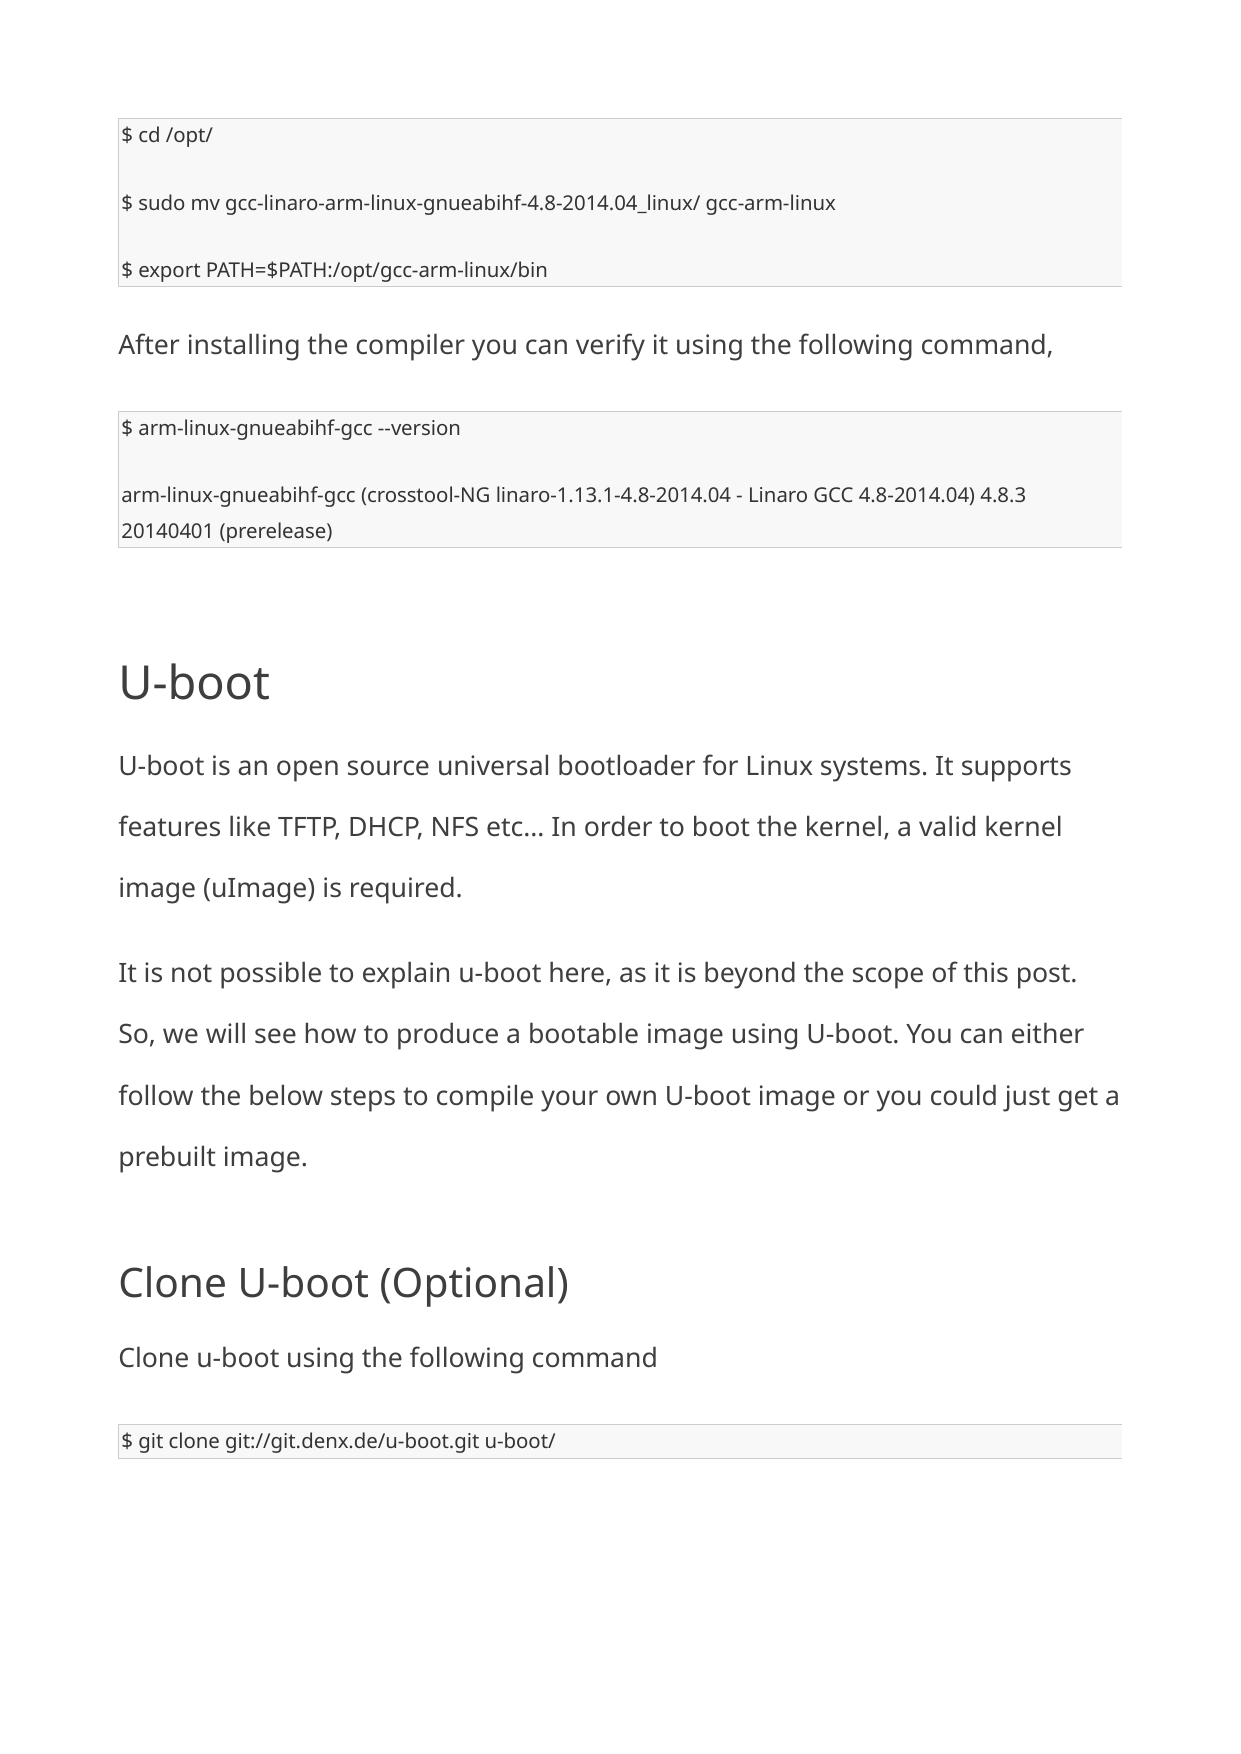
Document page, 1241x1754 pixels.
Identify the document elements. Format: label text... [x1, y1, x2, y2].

text U-boot is an open source universal bootloader for Linux systems. It supports features like TFTP, DHCP, NFS etc… In order to boot the kernel, a valid kernel image (uImage) is required. [118, 747, 1122, 905]
text $ sudo mv gcc-linaro-arm-linux-gnueabihf-4.8-2014.04_linux/ gcc-arm-linux [119, 185, 1122, 216]
text $ export PATH=$PATH:/opt/gcc-arm-linux/bin [119, 252, 1122, 286]
text Clone u-boot using the following command [118, 1339, 1122, 1376]
subtitle U-boot [118, 649, 1122, 713]
text arm-linux-gnueabihf-gcc (crosstool-NG linaro-1.13.1-4.8-2014.04 - Linaro GCC 4.8-2014.04) 4.8.3 20140401 (prerelease) [119, 478, 1122, 547]
text $ arm-linux-gnueabihf-gcc --version [119, 412, 1122, 441]
text $ git clone git://git.denx.de/u-boot.git u-boot/ [119, 1425, 1122, 1458]
subtitle Clone U-boot (Optional) [118, 1254, 1122, 1309]
text After installing the compiler you can verify it using the following command, [118, 326, 1122, 362]
text $ cd /opt/ [119, 119, 1122, 149]
text It is not possible to explain u-boot here, as it is beyond the scope of this post. So, we will see how to produce a bootable image using U-boot. You can either follow the below steps to compile your own U-boot image or you could just get a prebuilt image. [118, 954, 1122, 1174]
